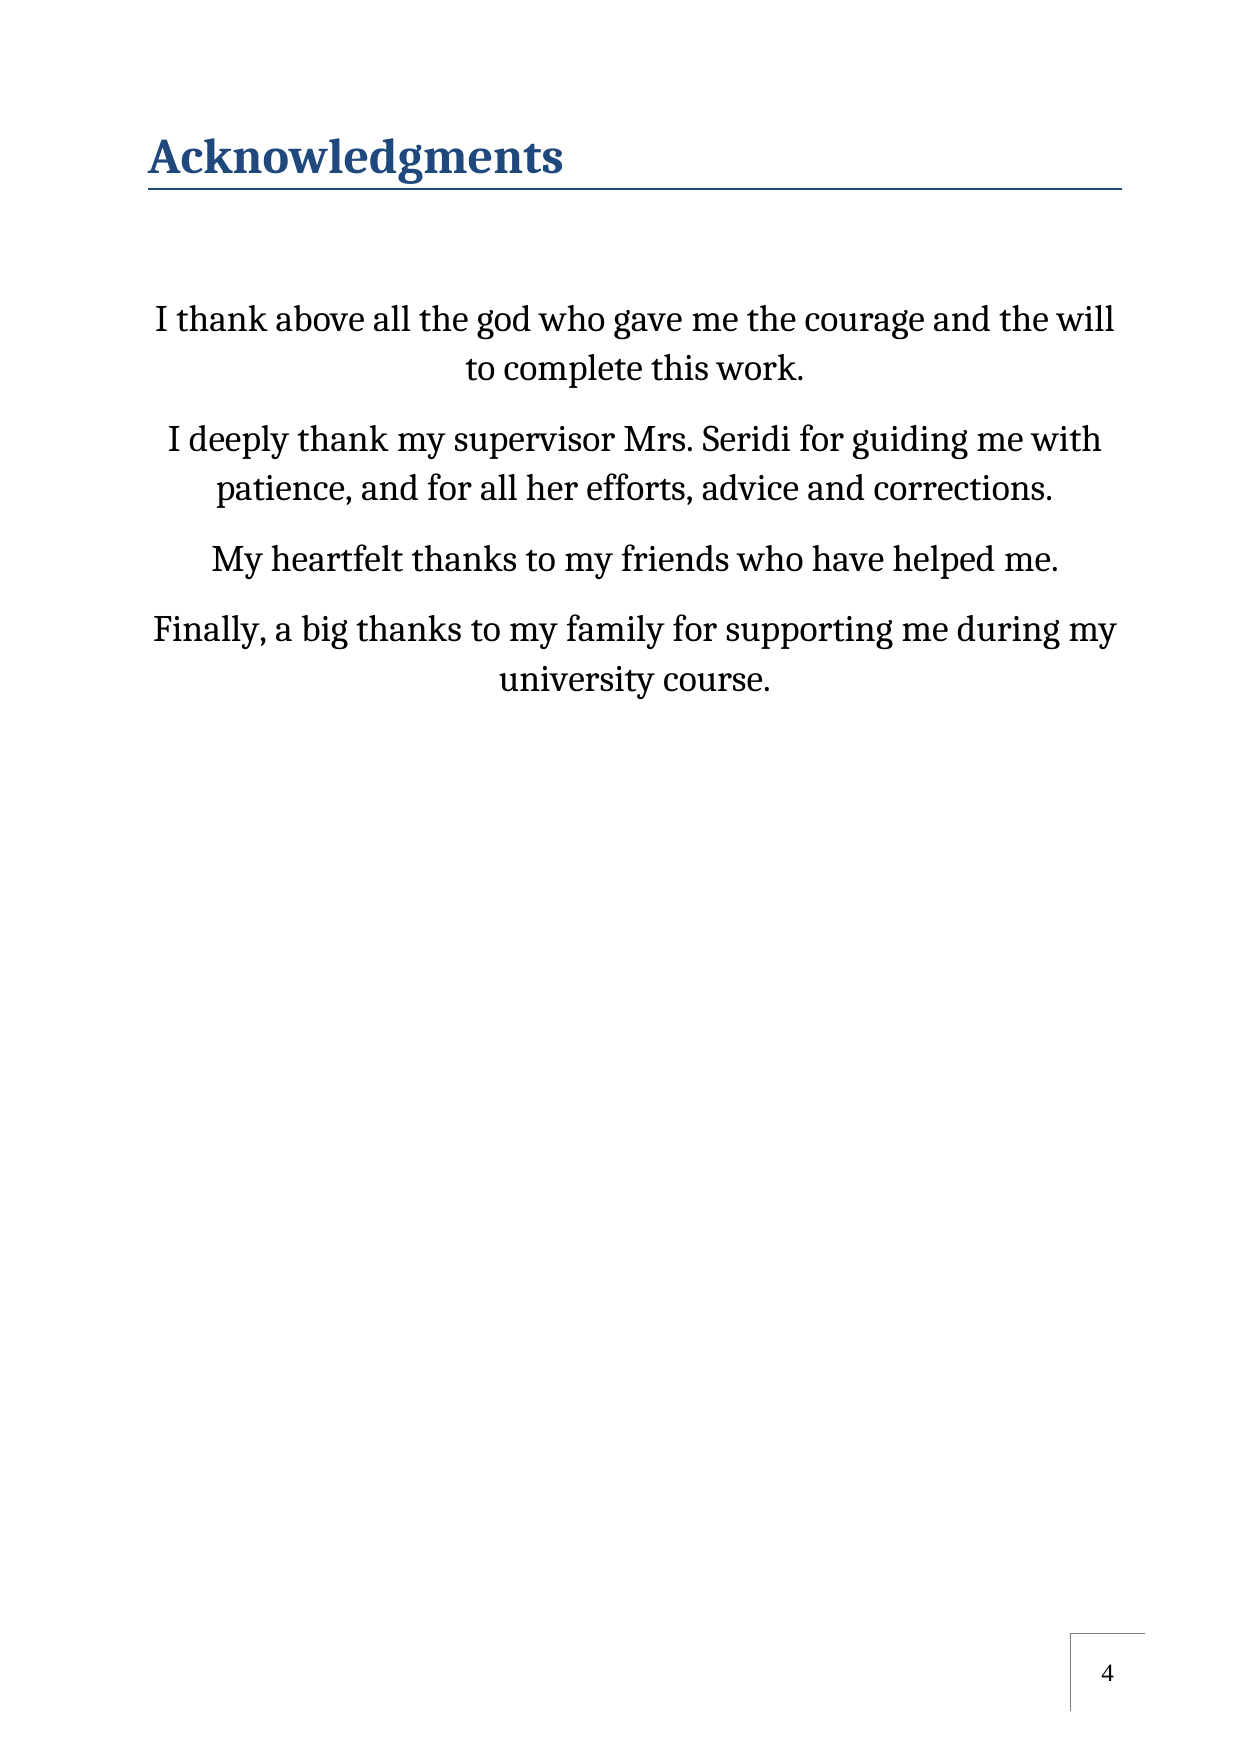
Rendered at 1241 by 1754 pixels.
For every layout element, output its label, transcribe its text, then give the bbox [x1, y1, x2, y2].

subtitle Acknowledgments [148, 129, 1122, 188]
text I deeply thank my supervisor Mrs. Seridi for guiding me with patience, and for all her efforts, advice and corrections. [148, 417, 1122, 510]
text Finally, a big thanks to my family for supporting me during my university course. [148, 608, 1122, 701]
text My heartfelt thanks to my friends who have helped me. [148, 537, 1122, 581]
text I thank above all the god who gave me the courage and the will to complete this work. [148, 297, 1122, 390]
